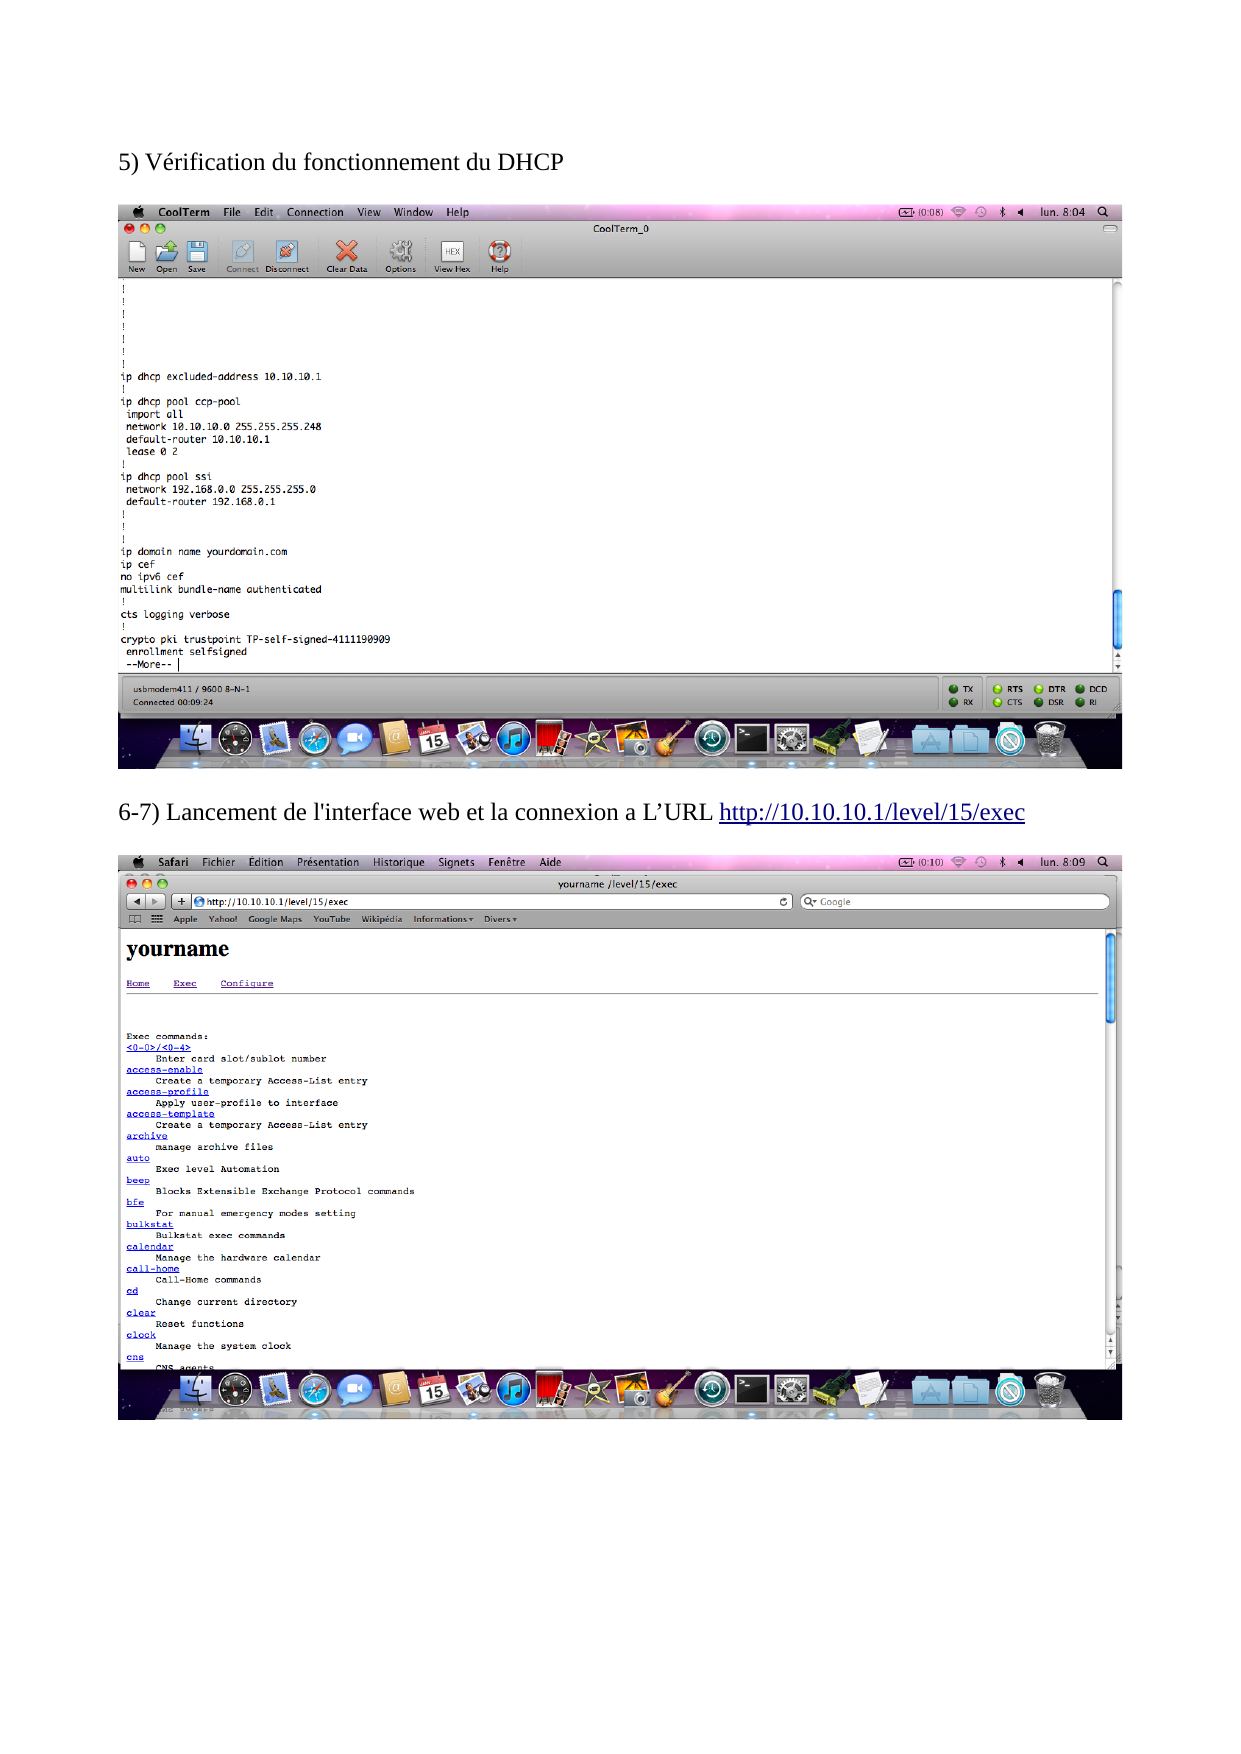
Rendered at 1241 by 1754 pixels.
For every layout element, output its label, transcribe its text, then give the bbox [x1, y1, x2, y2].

text 6-7) Lancement de l'interface web et la connexion a L’URL http://10.10.10.1/level/15/exec [118, 797, 1122, 826]
text 5) Vérification du fonctionnement du DHCP [118, 147, 1122, 176]
picture [118, 855, 1123, 1420]
picture [118, 204, 1123, 769]
